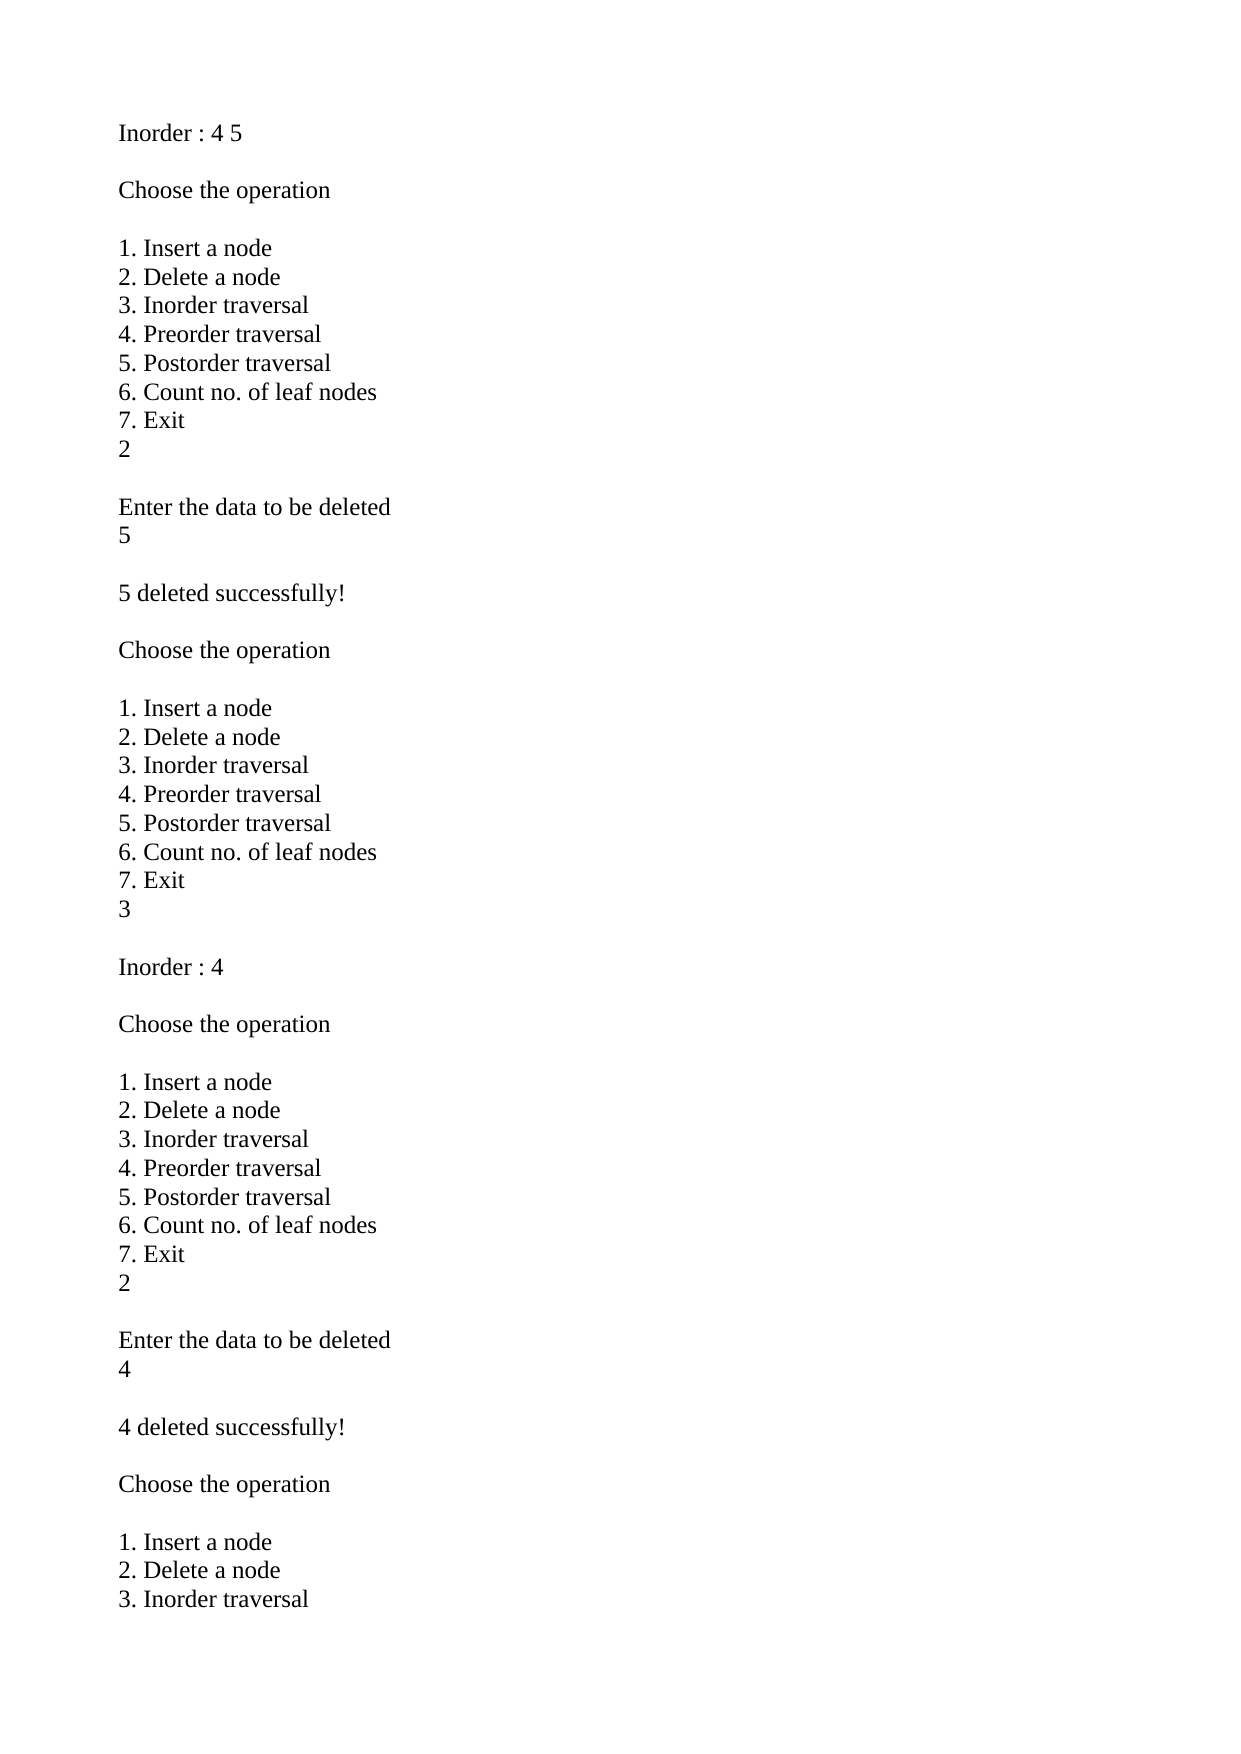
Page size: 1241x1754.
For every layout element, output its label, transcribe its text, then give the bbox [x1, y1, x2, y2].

text 2. Delete a node [118, 1096, 1122, 1124]
text 1. Insert a node [118, 1527, 1122, 1556]
text 2. Delete a node [118, 722, 1122, 751]
text Choose the operation [118, 1469, 1122, 1498]
text 1. Insert a node [118, 233, 1122, 262]
text Enter the data to be deleted [118, 492, 1122, 521]
text 4. Preorder traversal [118, 779, 1122, 808]
text 2 [118, 1268, 1122, 1297]
text 4. Preorder traversal [118, 1153, 1122, 1182]
text Inorder : 4 [118, 952, 1122, 981]
text 5. Postorder traversal [118, 348, 1122, 377]
text 7. Exit [118, 1239, 1122, 1268]
text Choose the operation [118, 636, 1122, 664]
text 2 [118, 434, 1122, 463]
text 2. Delete a node [118, 262, 1122, 291]
text 6. Count no. of leaf nodes [118, 377, 1122, 406]
text 7. Exit [118, 866, 1122, 894]
text 4 deleted successfully! [118, 1412, 1122, 1441]
text 6. Count no. of leaf nodes [118, 837, 1122, 866]
text 3. Inorder traversal [118, 751, 1122, 779]
text Enter the data to be deleted [118, 1326, 1122, 1354]
text Choose the operation [118, 1009, 1122, 1038]
text 3. Inorder traversal [118, 291, 1122, 319]
text 3 [118, 894, 1122, 923]
text 3. Inorder traversal [118, 1124, 1122, 1153]
text Inorder : 4 5 [118, 118, 1122, 147]
text 1. Insert a node [118, 693, 1122, 722]
text 5 deleted successfully! [118, 578, 1122, 607]
text 7. Exit [118, 406, 1122, 434]
text 3. Inorder traversal [118, 1584, 1122, 1613]
text 6. Count no. of leaf nodes [118, 1211, 1122, 1239]
text 1. Insert a node [118, 1067, 1122, 1096]
text 4. Preorder traversal [118, 319, 1122, 348]
text 5. Postorder traversal [118, 808, 1122, 837]
text Choose the operation [118, 176, 1122, 204]
text 2. Delete a node [118, 1556, 1122, 1584]
text 5 [118, 521, 1122, 549]
text 4 [118, 1354, 1122, 1383]
text 5. Postorder traversal [118, 1182, 1122, 1211]
